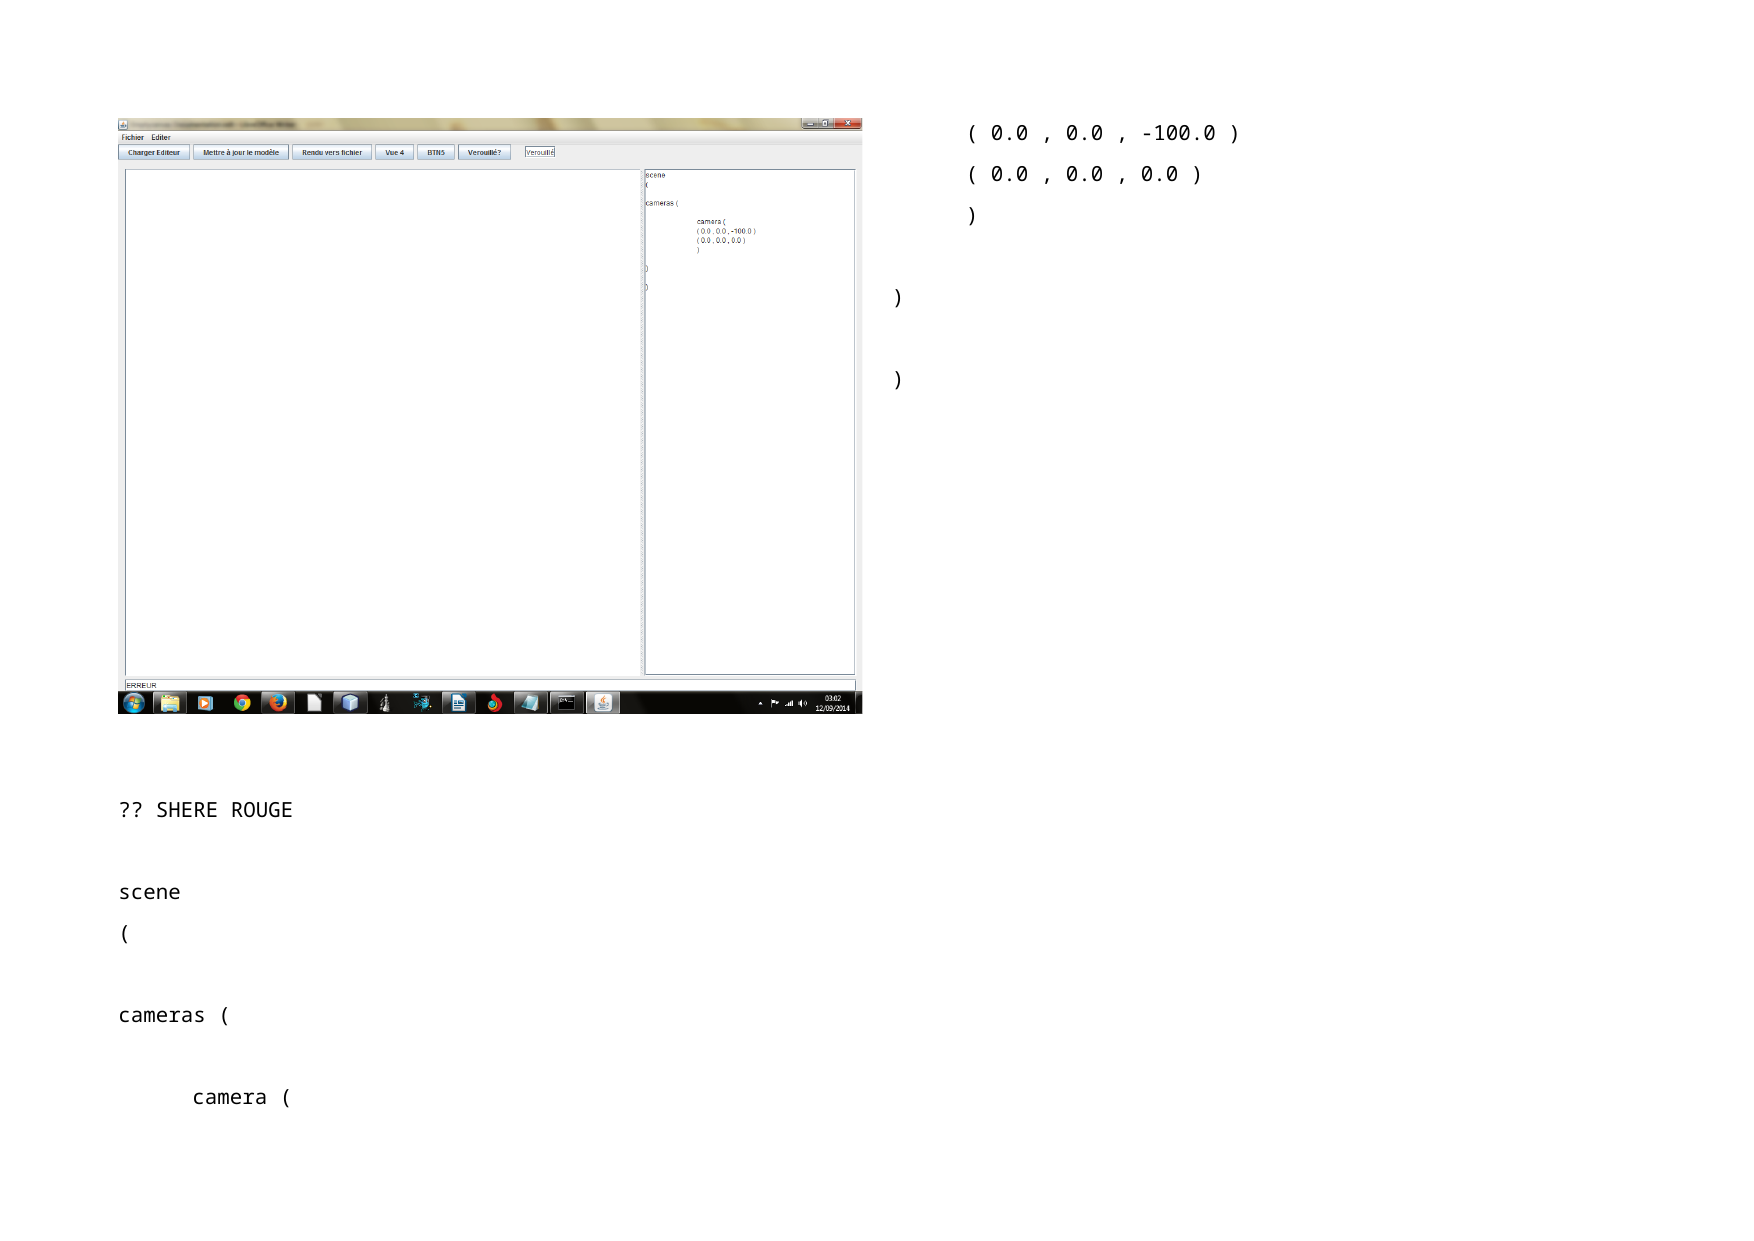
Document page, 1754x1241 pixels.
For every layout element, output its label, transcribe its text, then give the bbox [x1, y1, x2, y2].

text ( 0.0 , 0.0 , 0.0 ) [892, 159, 1636, 187]
text ) [892, 282, 1636, 310]
text camera ( [118, 1082, 862, 1110]
text ( 0.0 , 0.0 , -100.0 ) [892, 118, 1636, 147]
text ) [892, 200, 1636, 228]
text scene [118, 877, 862, 906]
text ?? SHERE ROUGE [118, 795, 862, 824]
text cameras ( [118, 1000, 862, 1028]
text ( [118, 918, 862, 947]
text ) [892, 364, 1636, 392]
picture [118, 118, 863, 714]
